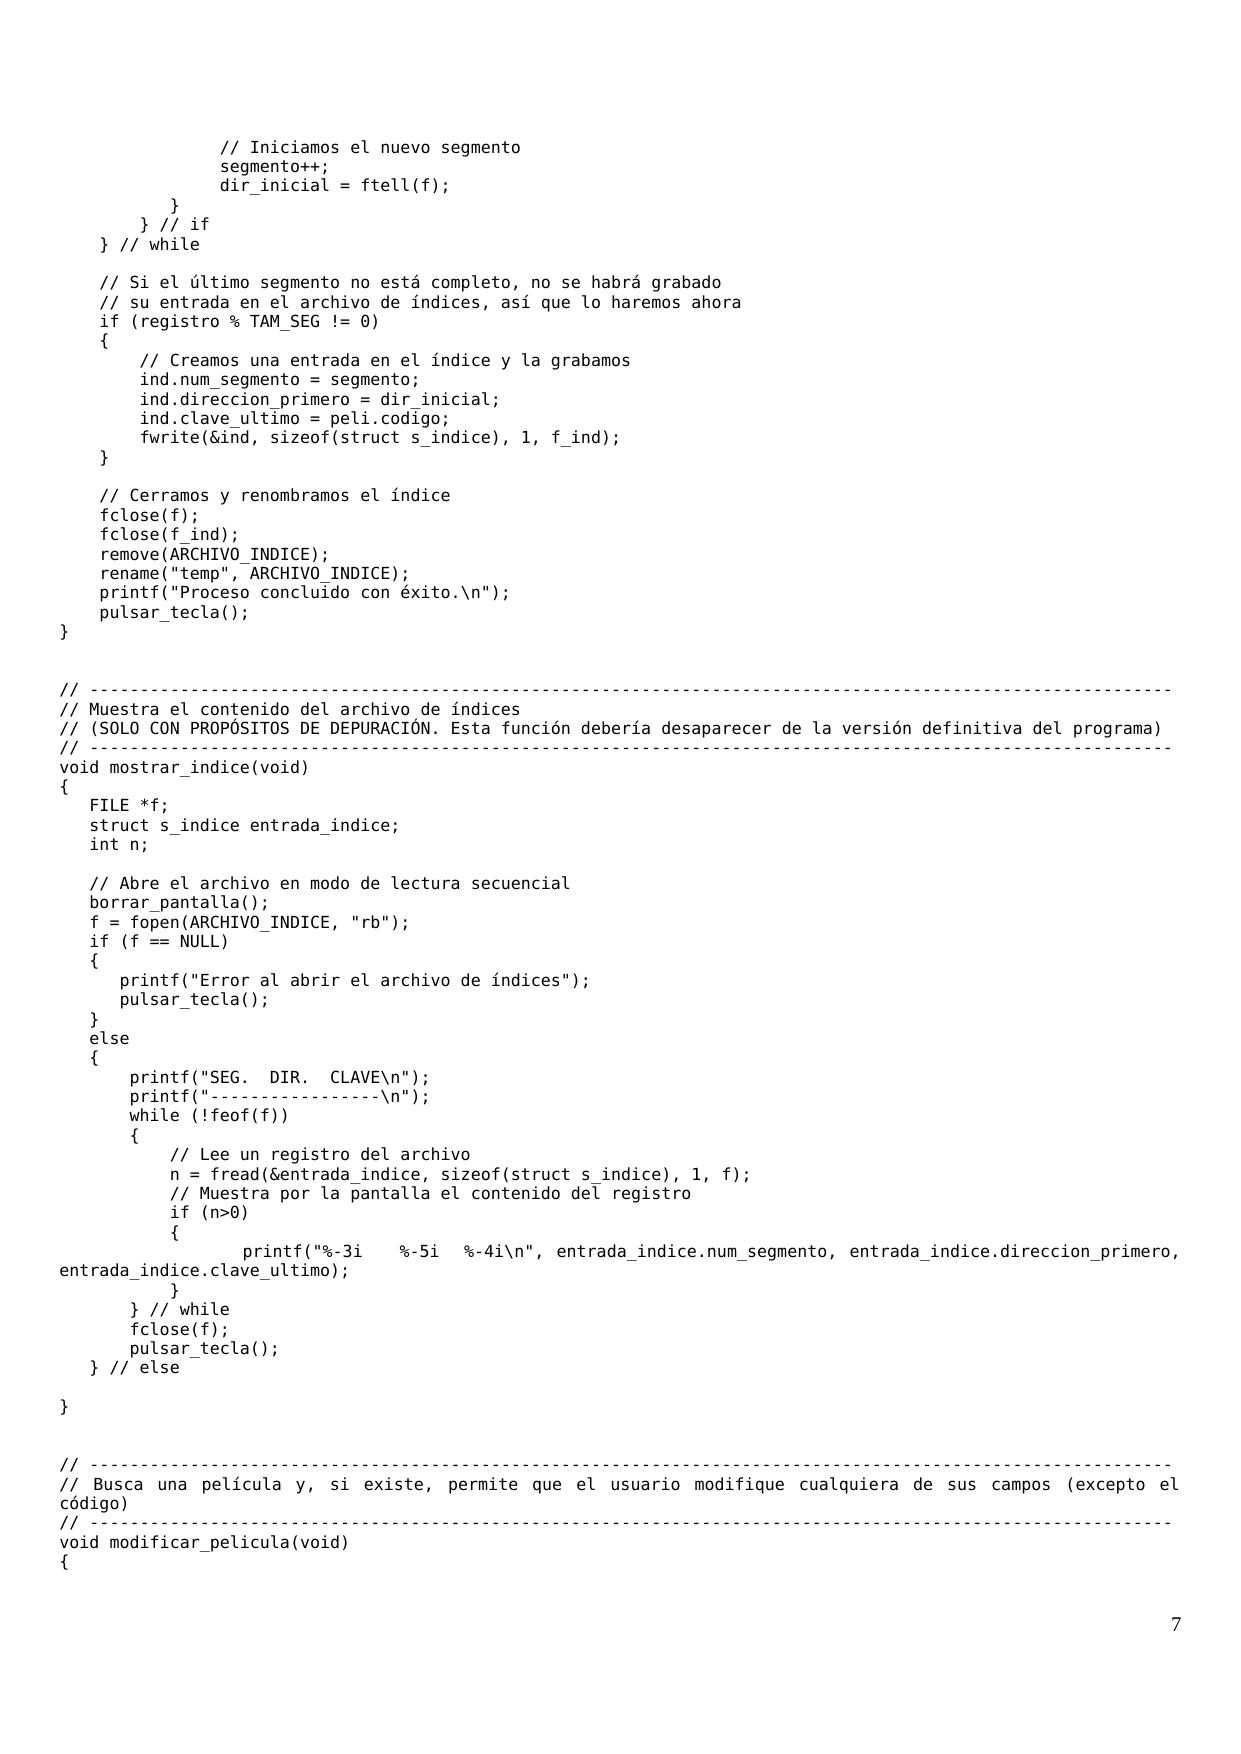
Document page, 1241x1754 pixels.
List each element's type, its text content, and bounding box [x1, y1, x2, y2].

text // su entrada en el archivo de índices, así que lo haremos ahora [59, 292, 1181, 312]
text printf("Proceso concluido con éxito.\n"); [59, 583, 1181, 602]
text // ------------------------------------------------------------------------------------------------------------ [59, 738, 1181, 757]
text FILE *f; [59, 796, 1181, 816]
text } [59, 196, 1181, 215]
text } [59, 1397, 1181, 1416]
text } // while [59, 1300, 1181, 1319]
text printf("-----------------\n"); [59, 1087, 1181, 1106]
text printf("%-3i %-5i %-4i\n", entrada_indice.num_segmento, entrada_indice.direccion_primero, entrada_indice.clave_ultimo); [59, 1242, 1181, 1281]
text { [59, 331, 1181, 351]
text // Si el último segmento no está completo, no se habrá grabado [59, 273, 1181, 292]
text ind.num_segmento = segmento; [59, 370, 1181, 389]
text // ------------------------------------------------------------------------------------------------------------ [59, 680, 1181, 699]
text { [59, 777, 1181, 796]
text fwrite(&ind, sizeof(struct s_indice), 1, f_ind); [59, 428, 1181, 447]
text } // else [59, 1358, 1181, 1377]
text } // while [59, 234, 1181, 254]
text else [59, 1029, 1181, 1048]
text } [59, 622, 1181, 641]
text printf("SEG. DIR. CLAVE\n"); [59, 1067, 1181, 1087]
text fclose(f); [59, 506, 1181, 525]
text fclose(f); [59, 1319, 1181, 1339]
text if (n>0) [59, 1203, 1181, 1222]
text pulsar_tecla(); [59, 602, 1181, 622]
text while (!feof(f)) [59, 1106, 1181, 1126]
text n = fread(&entrada_indice, sizeof(struct s_indice), 1, f); [59, 1164, 1181, 1184]
text ind.direccion_primero = dir_inicial; [59, 389, 1181, 409]
text } [59, 447, 1181, 467]
text struct s_indice entrada_indice; [59, 816, 1181, 835]
text { [59, 951, 1181, 971]
text { [59, 1552, 1181, 1571]
text // ------------------------------------------------------------------------------------------------------------ [59, 1455, 1181, 1474]
text // Abre el archivo en modo de lectura secuencial [59, 874, 1181, 893]
text pulsar_tecla(); [59, 990, 1181, 1009]
text } [59, 1281, 1181, 1300]
text // Lee un registro del archivo [59, 1145, 1181, 1164]
text { [59, 1126, 1181, 1145]
text if (registro % TAM_SEG != 0) [59, 312, 1181, 331]
text { [59, 1222, 1181, 1242]
text void modificar_pelicula(void) [59, 1532, 1181, 1552]
text { [59, 1048, 1181, 1067]
text // Muestra el contenido del archivo de índices [59, 699, 1181, 719]
text if (f == NULL) [59, 932, 1181, 951]
text // (SOLO CON PROPÓSITOS DE DEPURACIÓN. Esta función debería desaparecer de la versión definitiva del programa) [59, 719, 1181, 738]
text ind.clave_ultimo = peli.codigo; [59, 409, 1181, 428]
text printf("Error al abrir el archivo de índices"); [59, 971, 1181, 990]
text } [59, 1009, 1181, 1029]
text } // if [59, 215, 1181, 234]
text rename("temp", ARCHIVO_INDICE); [59, 564, 1181, 583]
text dir_inicial = ftell(f); [59, 176, 1181, 196]
text // Cerramos y renombramos el índice [59, 486, 1181, 506]
text borrar_pantalla(); [59, 893, 1181, 912]
text void mostrar_indice(void) [59, 757, 1181, 777]
text pulsar_tecla(); [59, 1339, 1181, 1358]
text // ------------------------------------------------------------------------------------------------------------ [59, 1513, 1181, 1532]
text remove(ARCHIVO_INDICE); [59, 544, 1181, 564]
text // Creamos una entrada en el índice y la grabamos [59, 351, 1181, 370]
text // Muestra por la pantalla el contenido del registro [59, 1184, 1181, 1203]
text fclose(f_ind); [59, 525, 1181, 544]
text // Busca una película y, si existe, permite que el usuario modifique cualquiera de sus campos (excepto el código) [59, 1474, 1181, 1513]
text f = fopen(ARCHIVO_INDICE, "rb"); [59, 912, 1181, 932]
text int n; [59, 835, 1181, 854]
text // Iniciamos el nuevo segmento [59, 137, 1181, 157]
text segmento++; [59, 157, 1181, 176]
